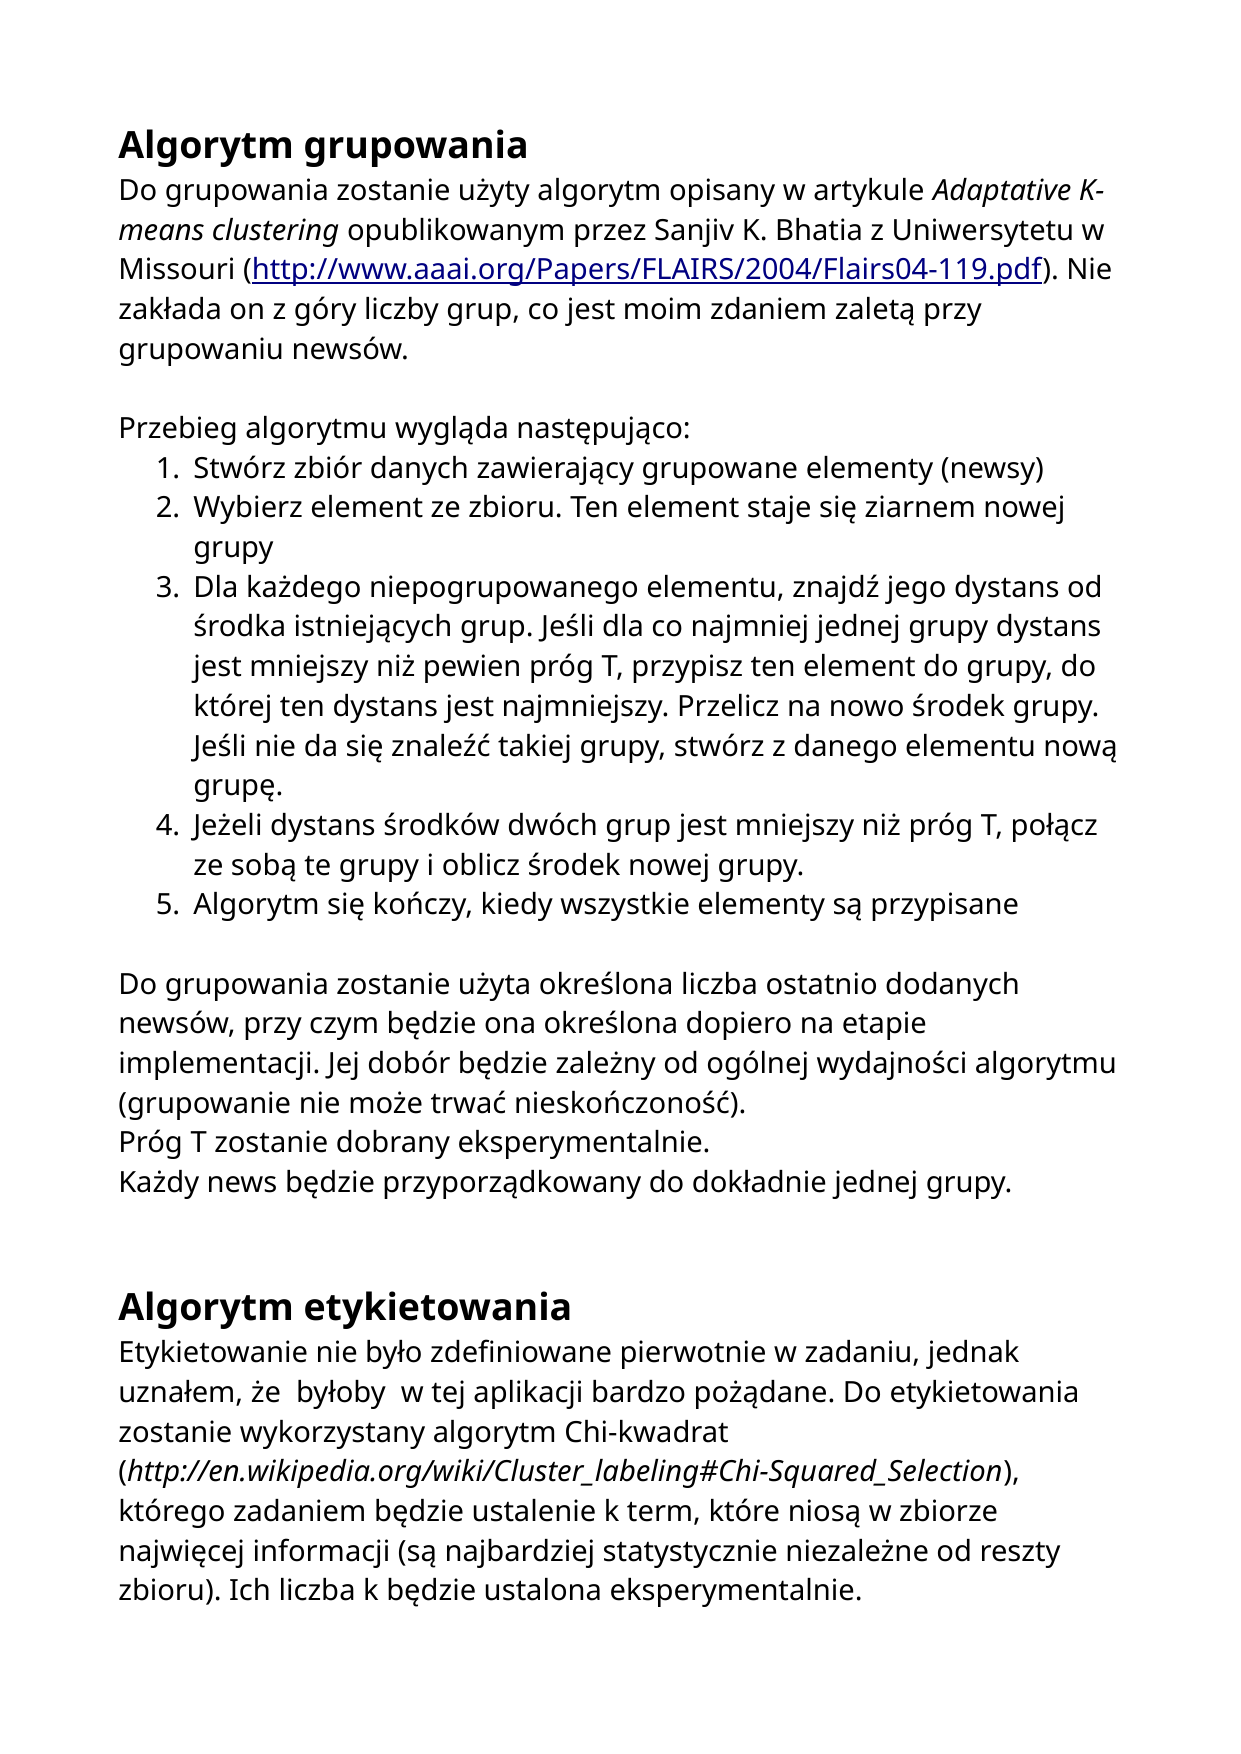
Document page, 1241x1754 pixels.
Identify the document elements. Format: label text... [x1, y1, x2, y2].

list Jeżeli dystans środków dwóch grup jest mniejszy niż próg T, połącz ze sobą te grupy i oblicz środek nowej grupy. [156, 804, 1122, 883]
list Stwórz zbiór danych zawierający grupowane elementy (newsy) [156, 447, 1122, 487]
text Przebieg algorytmu wygląda następująco: [118, 407, 1122, 447]
text Do grupowania zostanie użyta określona liczba ostatnio dodanych newsów, przy czym będzie ona określona dopiero na etapie implementacji. Jej dobór będzie zależny od ogólnej wydajności algorytmu (grupowanie nie może trwać nieskończoność). [118, 963, 1122, 1122]
list Dla każdego niepogrupowanego elementu, znajdź jego dystans od środka istniejących grup. Jeśli dla co najmniej jednej grupy dystans jest mniejszy niż pewien próg T, przypisz ten element do grupy, do której ten dystans jest najmniejszy. Przelicz na nowo środek grupy. Jeśli nie da się znaleźć takiej grupy, stwórz z danego elementu nową grupę. [156, 566, 1122, 804]
text Do grupowania zostanie użyty algorytm opisany w artykule Adaptative K-means clustering opublikowanym przez Sanjiv K. Bhatia z Uniwersytetu w Missouri (http://www.aaai.org/Papers/FLAIRS/2004/Flairs04-119.pdf). Nie zakłada on z góry liczby grup, co jest moim zdaniem zaletą przy grupowaniu newsów. [118, 169, 1122, 368]
text Algorytm grupowania [118, 118, 1122, 169]
list Algorytm się kończy, kiedy wszystkie elementy są przypisane [156, 883, 1122, 923]
text Próg T zostanie dobrany eksperymentalnie. [118, 1122, 1122, 1161]
list Wybierz element ze zbioru. Ten element staje się ziarnem nowej grupy [156, 487, 1122, 566]
text Każdy news będzie przyporządkowany do dokładnie jednej grupy. [118, 1161, 1122, 1201]
text Algorytm etykietowania Etykietowanie nie było zdefiniowane pierwotnie w zadaniu, jednak uznałem, że byłoby w tej aplikacji bardzo pożądane. Do etykietowania zostanie wykorzystany algorytm Chi-kwadrat (http://en.wikipedia.org/wiki/Cluster_labeling#Chi-Squared_Selection), którego zadaniem będzie ustalenie k term, które niosą w zbiorze najwięcej informacji (są najbardziej statystycznie niezależne od reszty zbioru). Ich liczba k będzie ustalona eksperymentalnie. [118, 1280, 1122, 1609]
